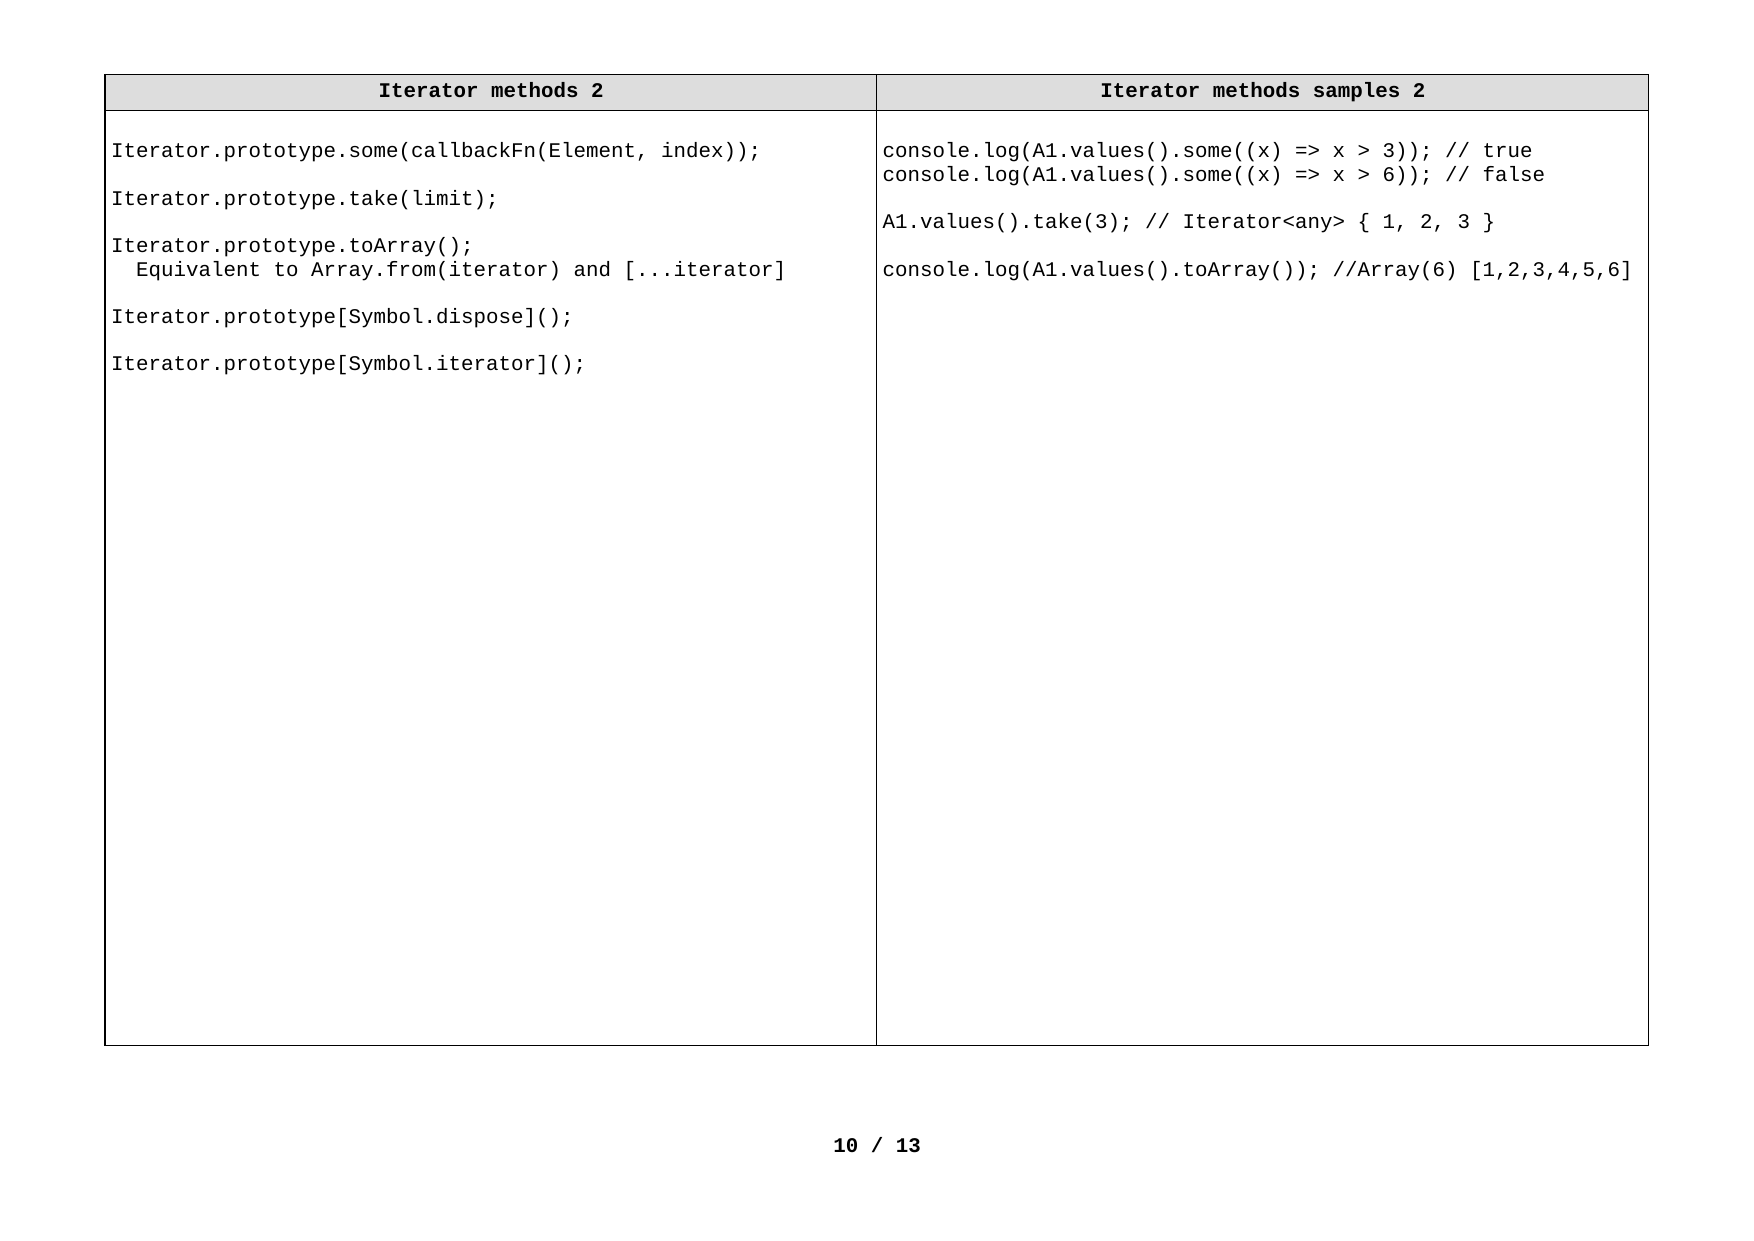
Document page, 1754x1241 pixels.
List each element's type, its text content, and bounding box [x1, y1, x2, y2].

table_cell console.log(A1.values().some((x) => x > 3)); // true console.log(A1.values().some((x) => x > 6)); // false A1.values().take(3); // Iterator<any> { 1, 2, 3 } console.log(A1.values().toArray()); //Array(6) [1,2,3,4,5,6] [877, 111, 1648, 1044]
table_header Iterator methods samples 2 [877, 75, 1648, 110]
table_cell Iterator.prototype.some(callbackFn(Element, index)); Iterator.prototype.take(limit); Iterator.prototype.toArray(); Equivalent to Array.from(iterator) and [...iterator] Iterator.prototype[Symbol.dispose](); Iterator.prototype[Symbol.iterator](); [106, 111, 876, 1044]
table_header Iterator methods 2 [106, 75, 876, 110]
